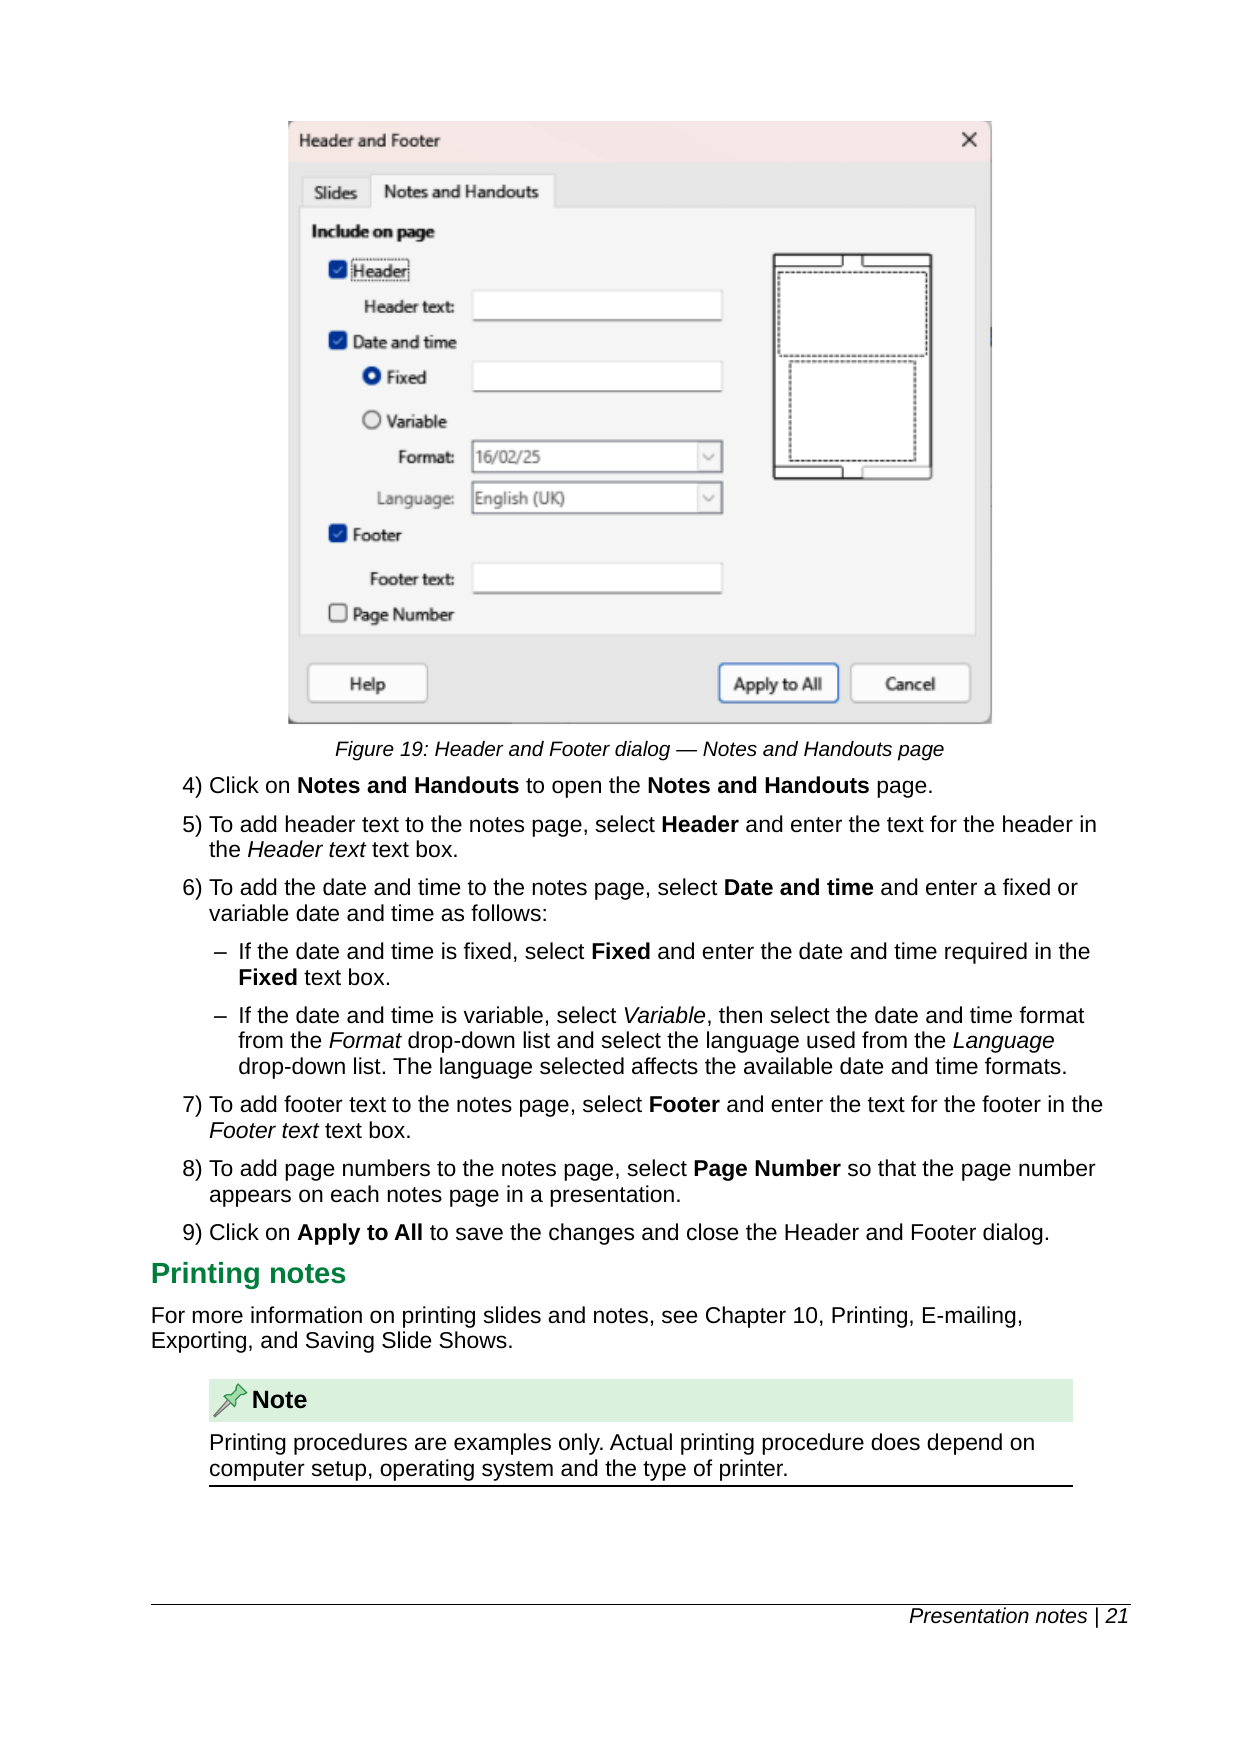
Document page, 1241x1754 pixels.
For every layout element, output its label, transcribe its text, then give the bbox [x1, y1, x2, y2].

list If the date and time is variable, select Variable, then select the date and time format from the Format drop-down list and select the language used from the Language drop‑down list. The language selected affects the available date and time formats. [238, 1002, 1131, 1079]
list To add the date and time to the notes page, select Date and time and enter a fixed or variable date and time as follows: [209, 875, 1131, 926]
list To add page numbers to the notes page, select Page Number so that the page number appears on each notes page in a presentation. [209, 1156, 1131, 1207]
list Click on Apply to All to save the changes and close the Header and Footer dialog. [209, 1219, 1131, 1245]
list To add header text to the notes page, select Header and enter the text for the header in the Header text text box. [209, 811, 1131, 862]
list To add footer text to the notes page, select Footer and enter the text for the footer in the Footer text text box. [209, 1092, 1131, 1143]
subtitle Note [209, 1379, 1073, 1422]
subtitle Printing notes [151, 1257, 1131, 1290]
list Click on Notes and Handouts to open the Notes and Handouts page. [209, 773, 1131, 799]
list If the date and time is fixed, select Fixed and enter the date and time required in the Fixed text box. [238, 939, 1131, 990]
picture [288, 121, 994, 726]
text Figure 19: Header and Footer dialog — Notes and Handouts page [288, 737, 993, 761]
text Printing procedures are examples only. Actual printing procedure does depend on computer setup, operating system and the type of printer. [209, 1430, 1073, 1485]
text For more information on printing slides and notes, see Chapter 10, Printing, E‑mailing, Exporting, and Saving Slide Shows. [151, 1303, 1131, 1354]
